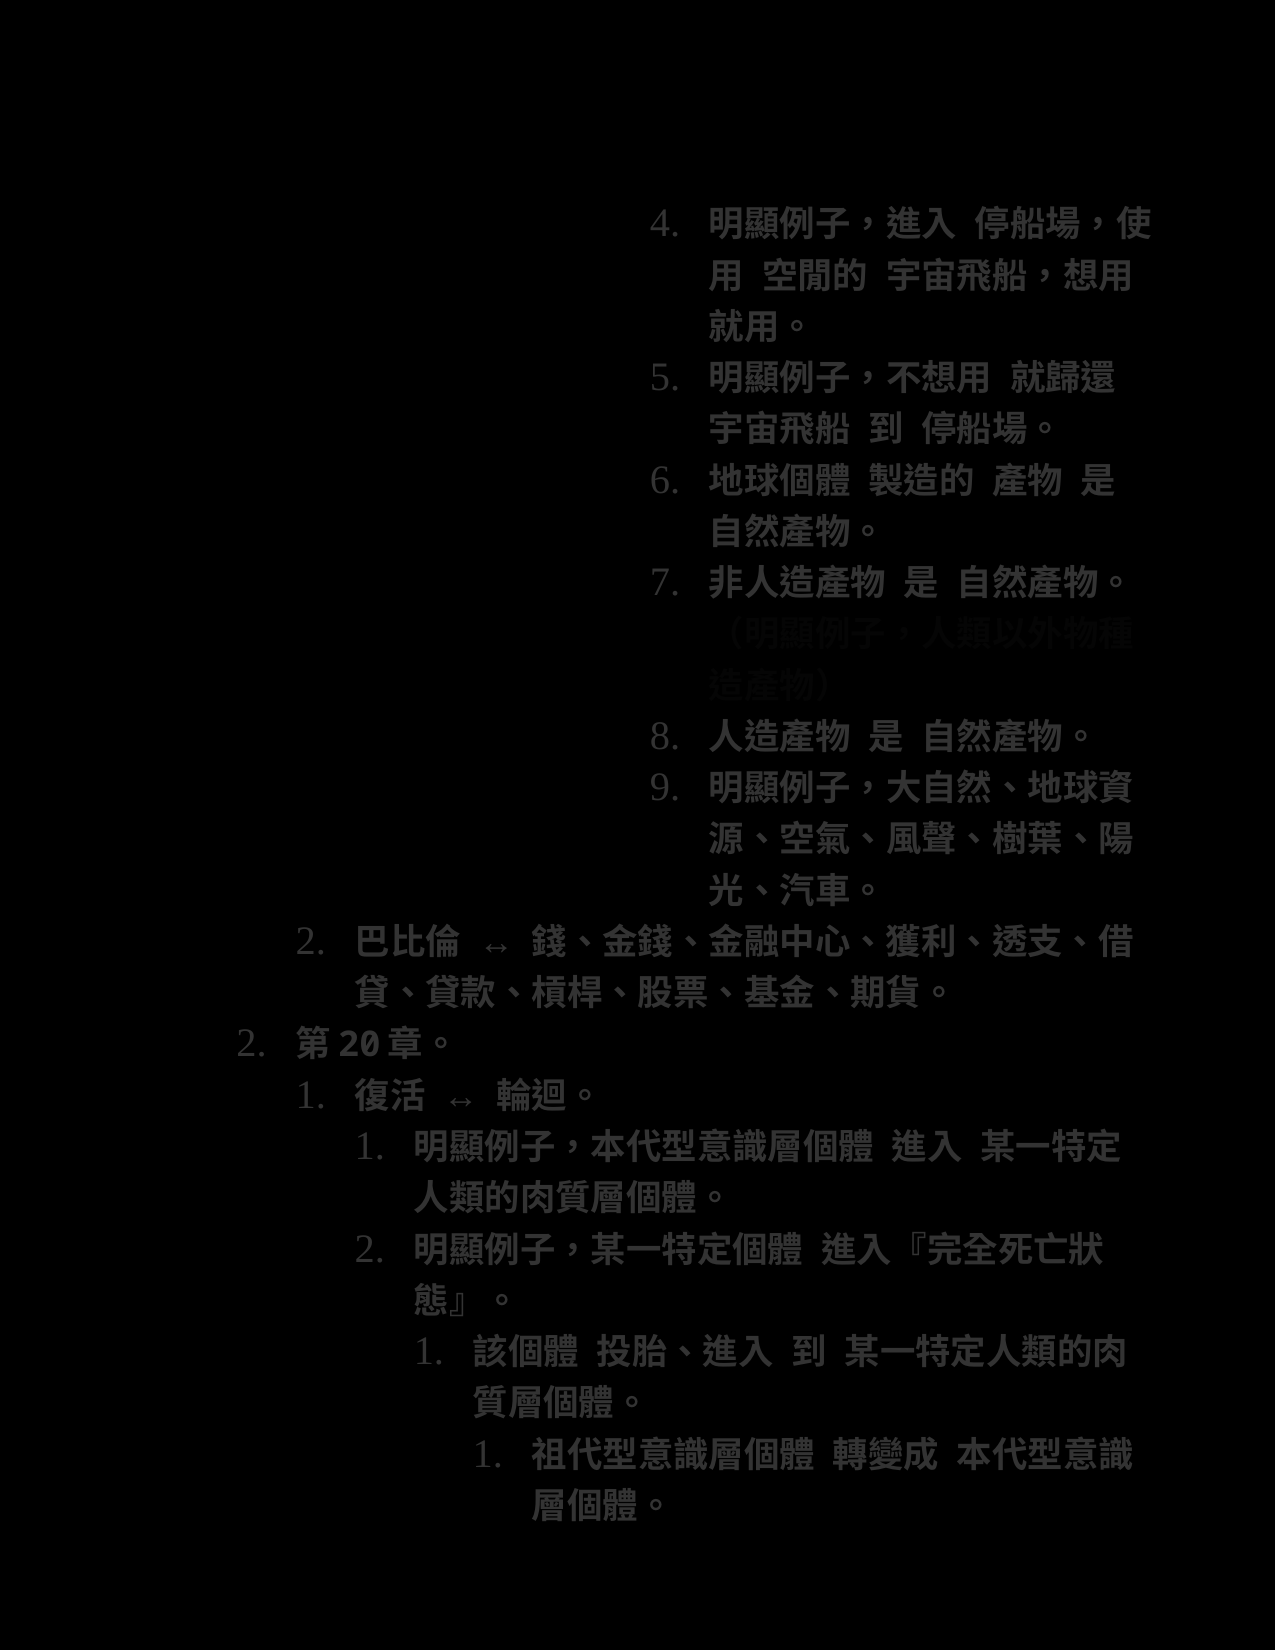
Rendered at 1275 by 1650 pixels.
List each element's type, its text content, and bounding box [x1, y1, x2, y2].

list 第20章。 [236, 1016, 1157, 1067]
list 人造產物 是 自然產物。 [649, 708, 1157, 759]
list 明顯例子，本代型意識層個體 進入 某一特定人類的肉質層個體。 [354, 1118, 1157, 1221]
list 地球個體 製造的 產物 是 自然產物。 [649, 452, 1157, 554]
list 復活 ↔ 輪迴。 [295, 1067, 1157, 1118]
list 該個體 投胎、進入 到 某一特定人類的肉質層個體。 [413, 1323, 1157, 1426]
list 明顯例子，進入 停船場，使用 空閒的 宇宙飛船，想用就用。 [649, 196, 1157, 349]
list 明顯例子，不想用 就歸還 宇宙飛船 到 停船場。 [649, 349, 1157, 452]
list 明顯例子，某一特定個體 進入『完全死亡狀態』。 [354, 1221, 1157, 1323]
list 巴比倫 ↔ 錢、金錢、金融中心、獲利、透支、借貸、貸款、槓桿、股票、基金、期貨。 [295, 913, 1157, 1016]
list 祖代型意識層個體 轉變成 本代型意識層個體。 [472, 1426, 1157, 1528]
list 明顯例子，大自然、地球資源、空氣、風聲、樹葉、陽光、汽車。 [649, 759, 1157, 913]
list 非人造產物 是 自然產物。（明顯例子，人類以外物種造產物） [649, 554, 1157, 708]
